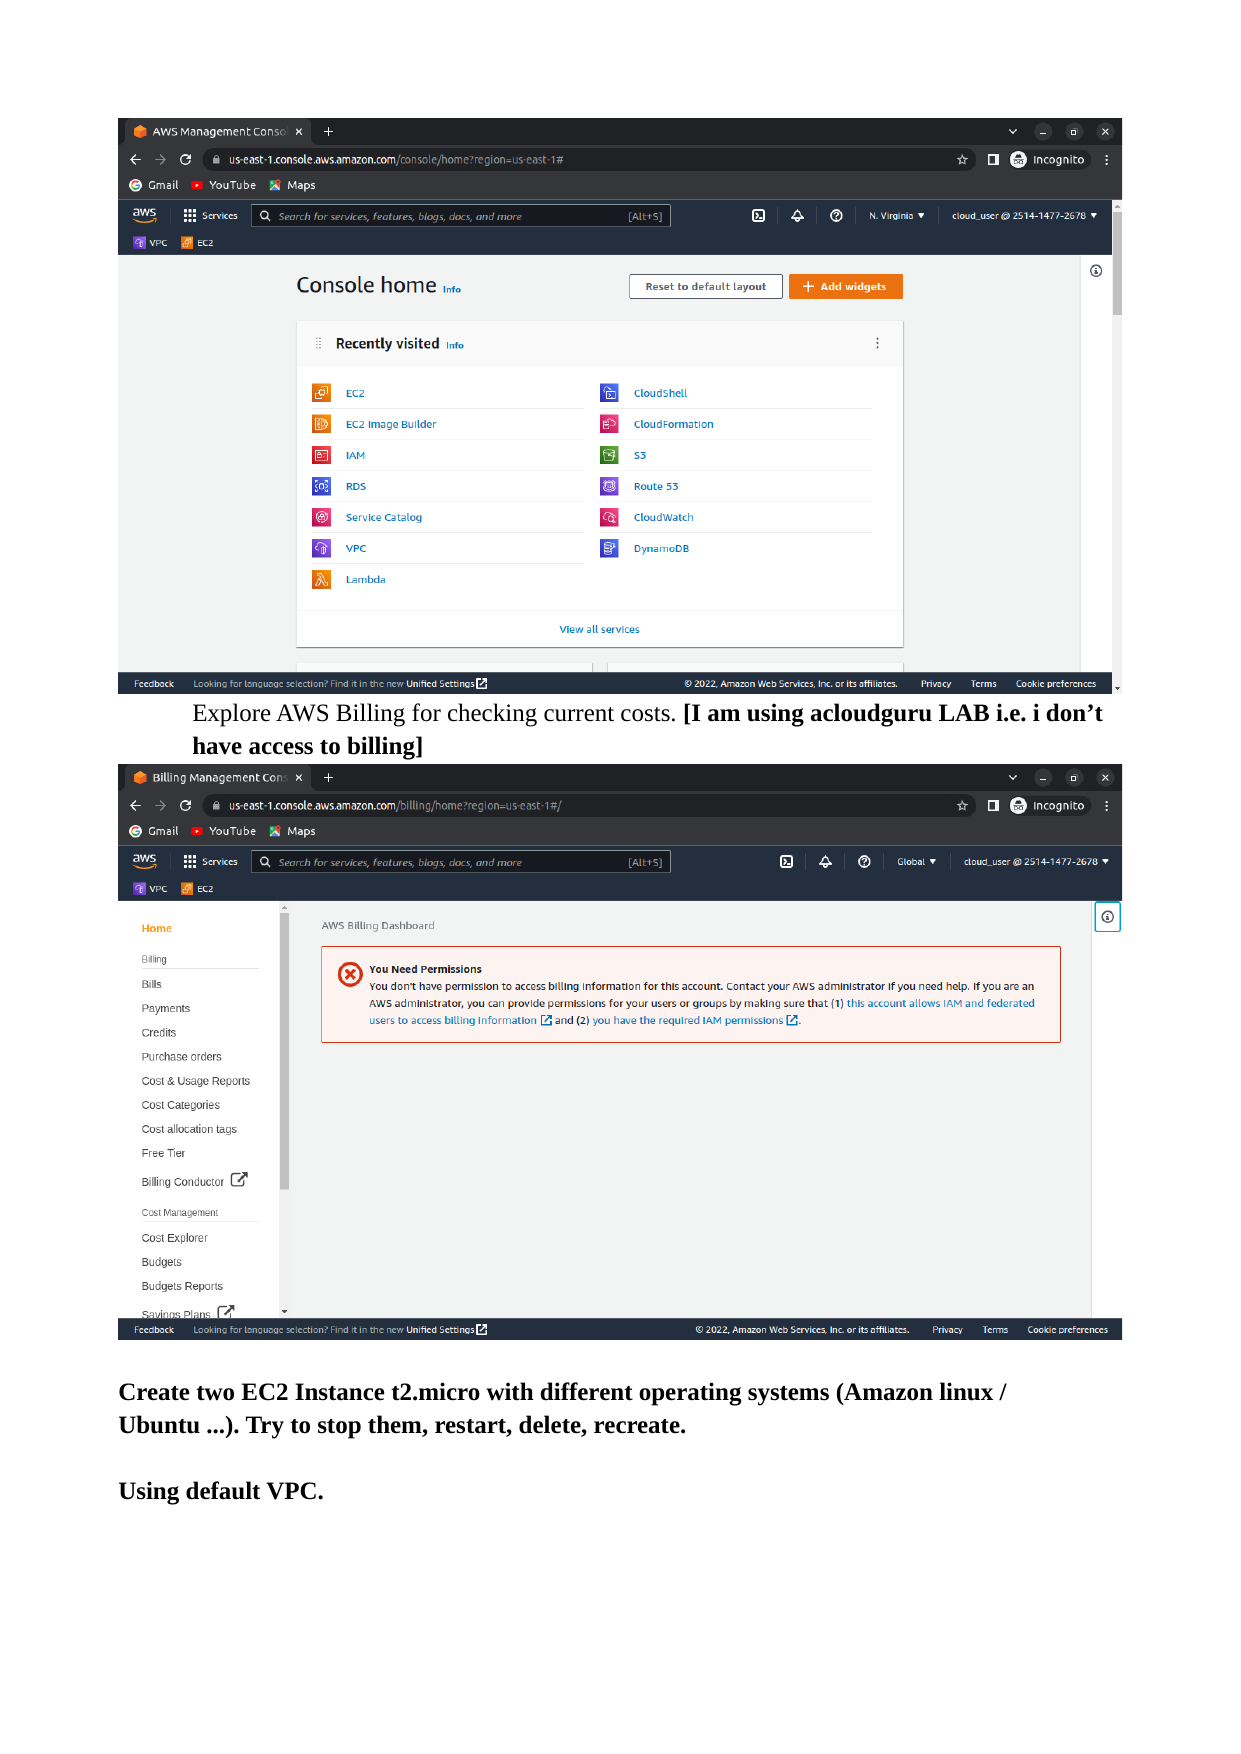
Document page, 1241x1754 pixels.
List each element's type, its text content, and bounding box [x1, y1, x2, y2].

text Create two EC2 Instance t2.micro with different operating systems (Amazon linux / Ubuntu ...). Try to stop them, restart, delete, recreate. [118, 1377, 1122, 1439]
text Using default VPC. [118, 1476, 1122, 1505]
list Explore AWS Billing for checking current costs. [I am using acloudguru LAB i.e. i don’t have access to billing] [162, 694, 1122, 760]
picture [118, 764, 1123, 1340]
picture [118, 118, 1123, 694]
